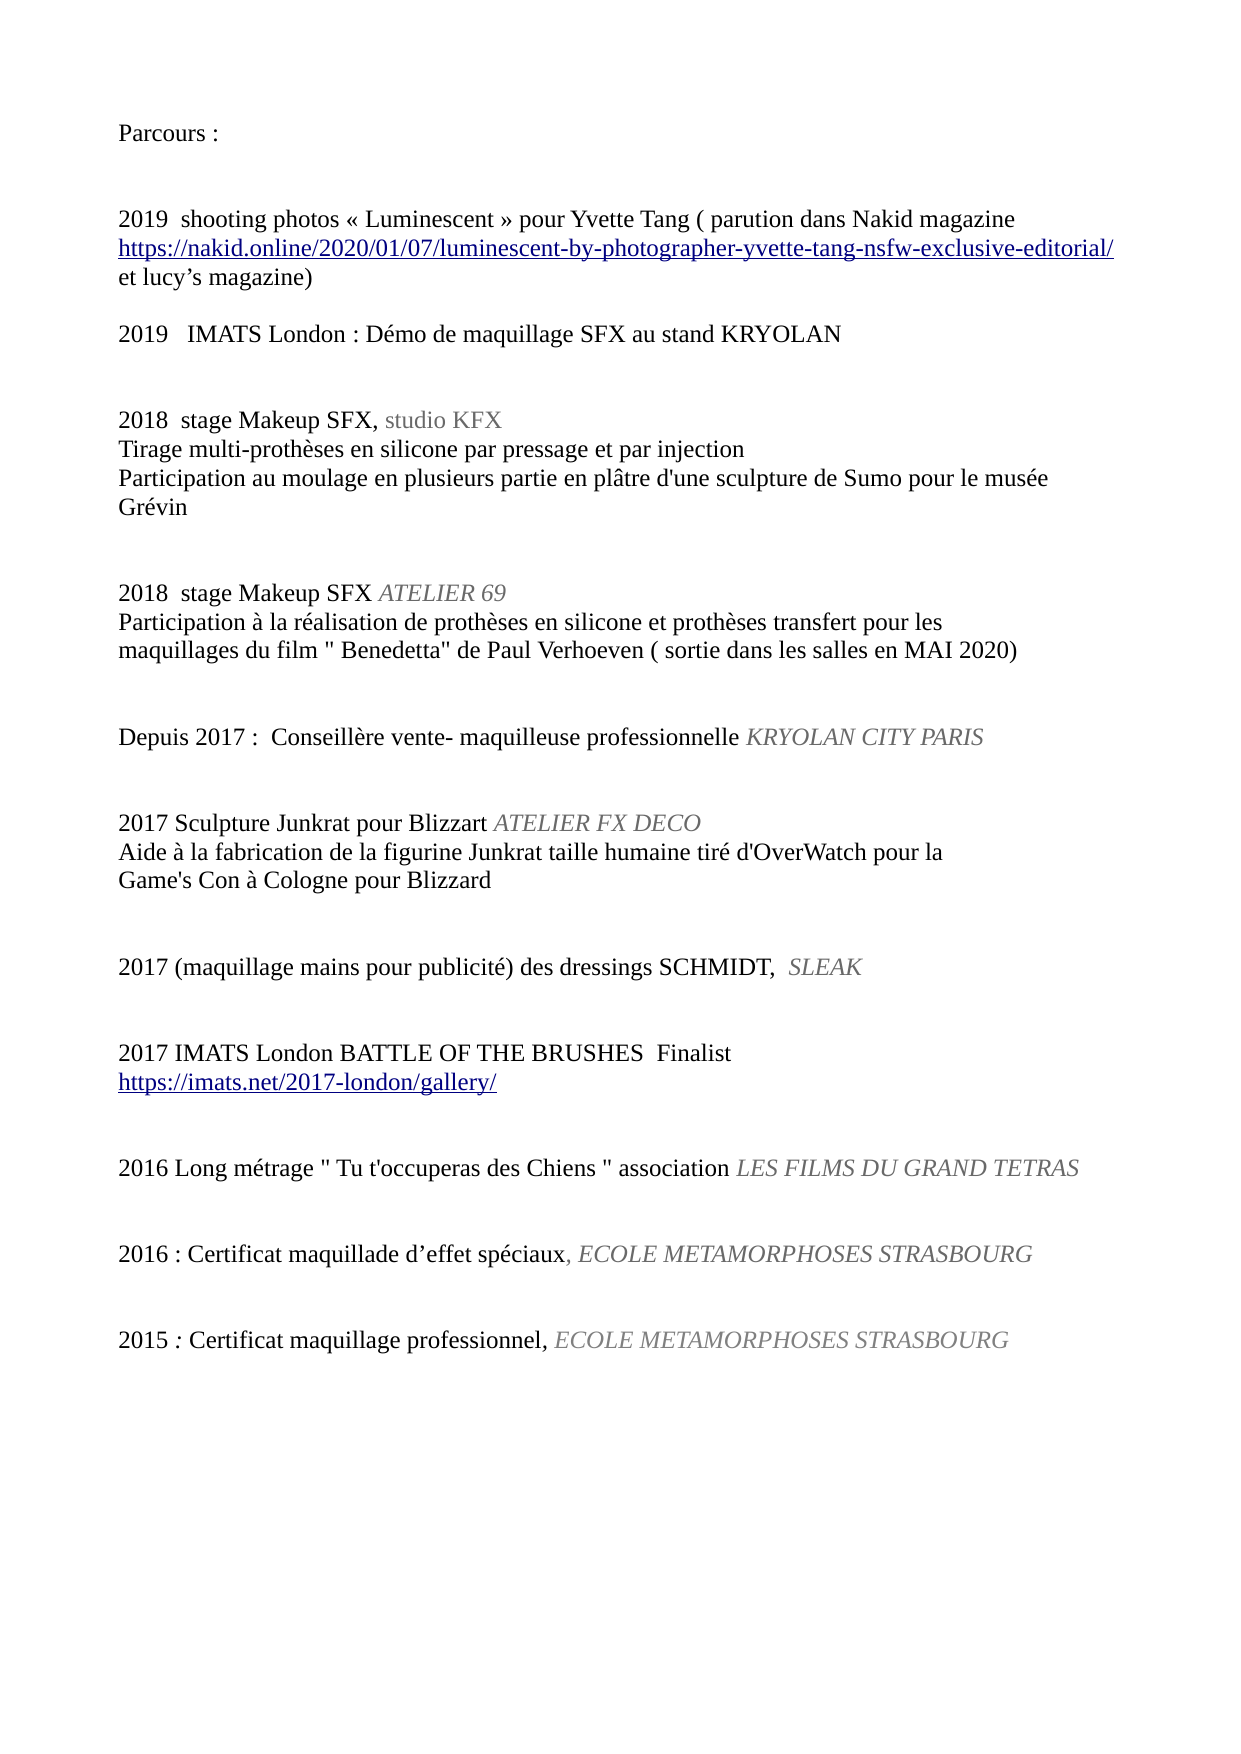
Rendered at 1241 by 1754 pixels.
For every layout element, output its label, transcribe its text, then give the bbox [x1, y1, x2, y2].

text 2019 shooting photos « Luminescent » pour Yvette Tang ( parution dans Nakid magazine https://nakid.online/2020/01/07/luminescent-by-photographer-yvette-tang-nsfw-exclusive-editorial/ et lucy’s magazine) [118, 204, 1122, 291]
text 2017 IMATS London BATTLE OF THE BRUSHES Finalist [118, 1038, 1122, 1067]
text 2016 : Certificat maquillade d’effet spéciaux, ECOLE METAMORPHOSES STRASBOURG [118, 1239, 1122, 1268]
text 2017 Sculpture Junkrat pour Blizzart ATELIER FX DECO [118, 808, 1122, 837]
text 2015 : Certificat maquillage professionnel, ECOLE METAMORPHOSES STRASBOURG [118, 1326, 1122, 1354]
text Parcours : [118, 118, 1122, 147]
text maquillages du film " Benedetta" de Paul Verhoeven ( sortie dans les salles en MAI 2020) [118, 636, 1122, 664]
text 2019 IMATS London : Démo de maquillage SFX au stand KRYOLAN [118, 319, 1122, 348]
text 2016 Long métrage " Tu t'occuperas des Chiens " association LES FILMS DU GRAND TETRAS [118, 1153, 1122, 1182]
text Aide à la fabrication de la figurine Junkrat taille humaine tiré d'OverWatch pour la [118, 837, 1122, 866]
text https://imats.net/2017-london/gallery/ [118, 1067, 1122, 1096]
text 2017 (maquillage mains pour publicité) des dressings SCHMIDT, SLEAK [118, 952, 1122, 981]
text Game's Con à Cologne pour Blizzard [118, 866, 1122, 894]
text Tirage multi-prothèses en silicone par pressage et par injection [118, 434, 1122, 463]
text Participation à la réalisation de prothèses en silicone et prothèses transfert pour les [118, 607, 1122, 636]
text Participation au moulage en plusieurs partie en plâtre d'une sculpture de Sumo pour le musée Grévin [118, 463, 1122, 521]
text 2018 stage Makeup SFX, studio KFX [118, 406, 1122, 434]
text 2018 stage Makeup SFX ATELIER 69 [118, 578, 1122, 607]
text Depuis 2017 : Conseillère vente- maquilleuse professionnelle KRYOLAN CITY PARIS [118, 722, 1122, 751]
